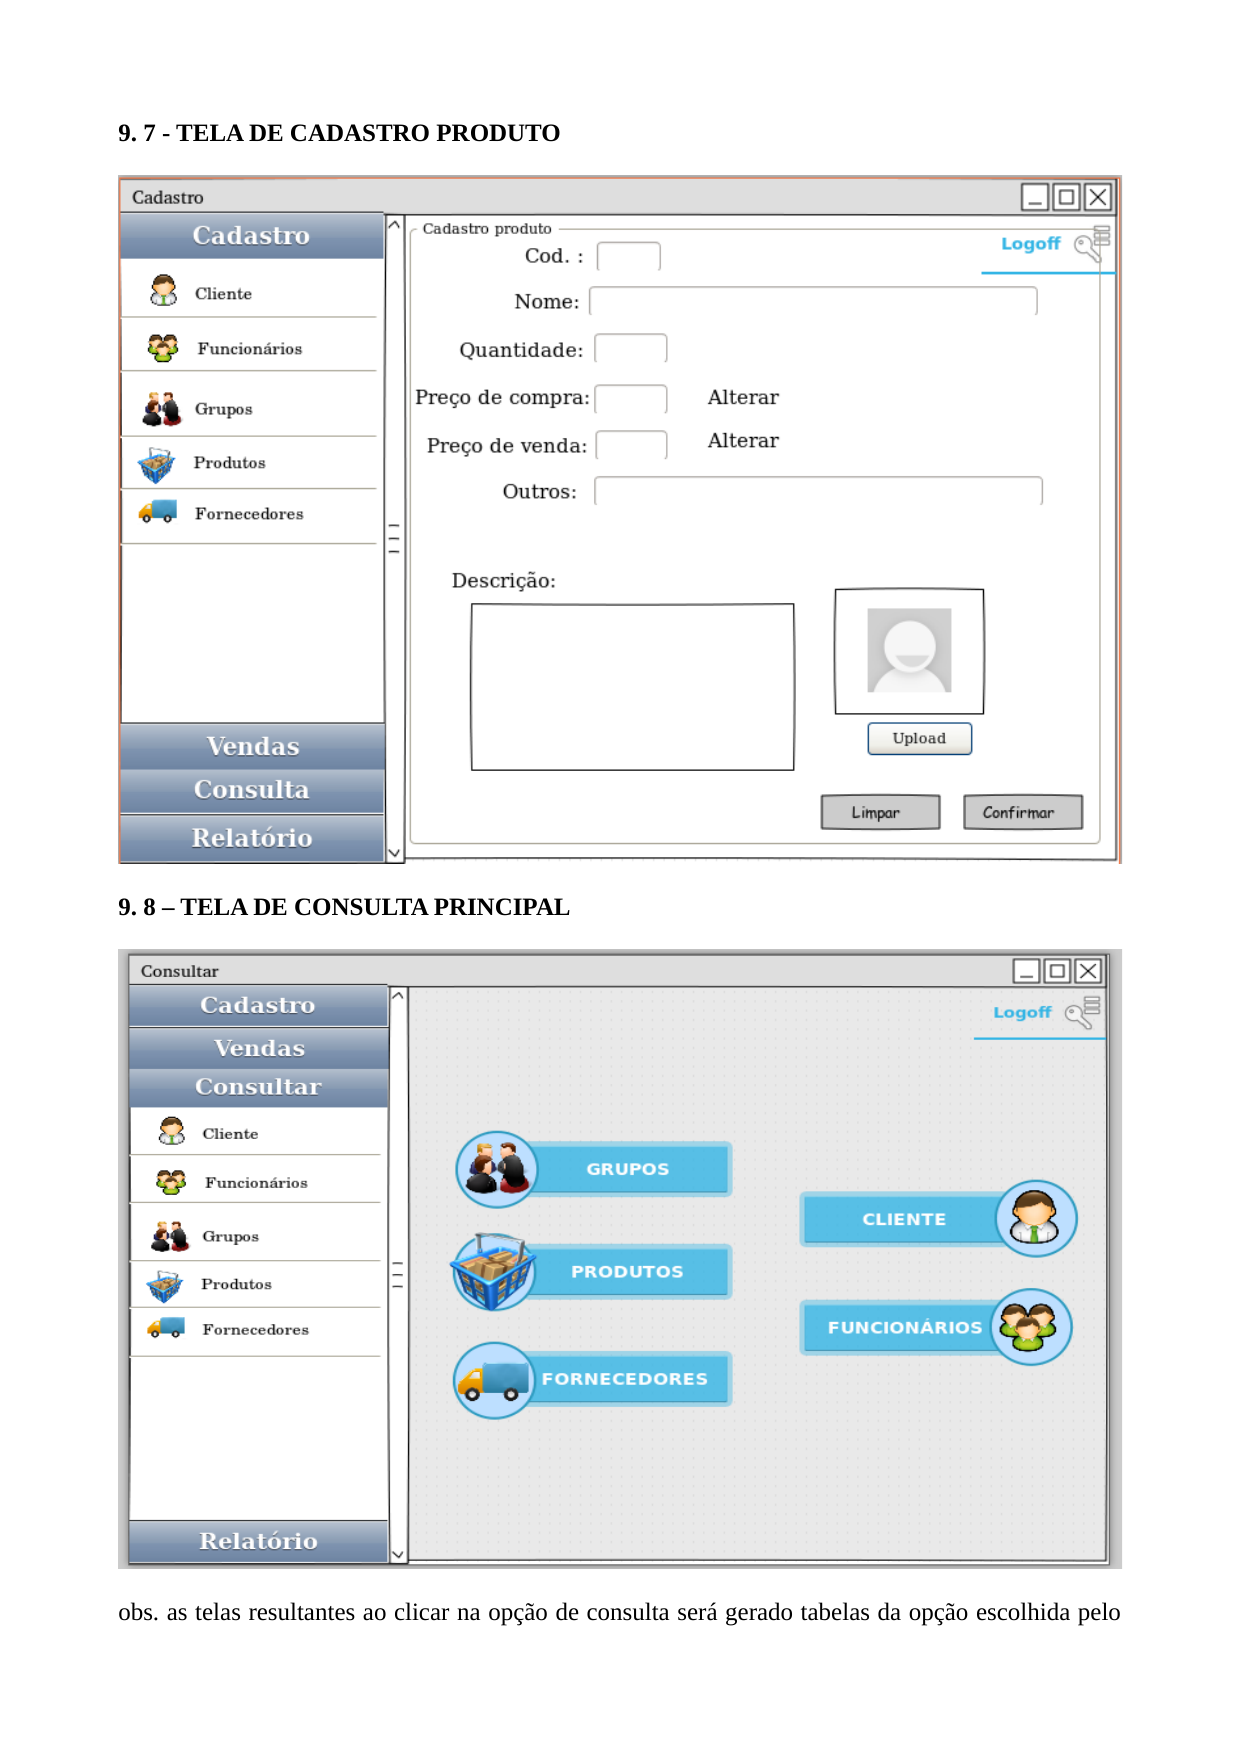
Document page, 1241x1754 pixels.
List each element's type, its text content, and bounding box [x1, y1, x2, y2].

picture [118, 949, 1123, 1569]
picture [118, 175, 1123, 864]
text 9. 7 - TELA DE CADASTRO PRODUTO [118, 118, 1122, 147]
text 9. 8 – TELA DE CONSULTA PRINCIPAL [118, 892, 1122, 921]
text obs. as telas resultantes ao clicar na opção de consulta será gerado tabelas da opção escolhida pelo [118, 1597, 1122, 1626]
